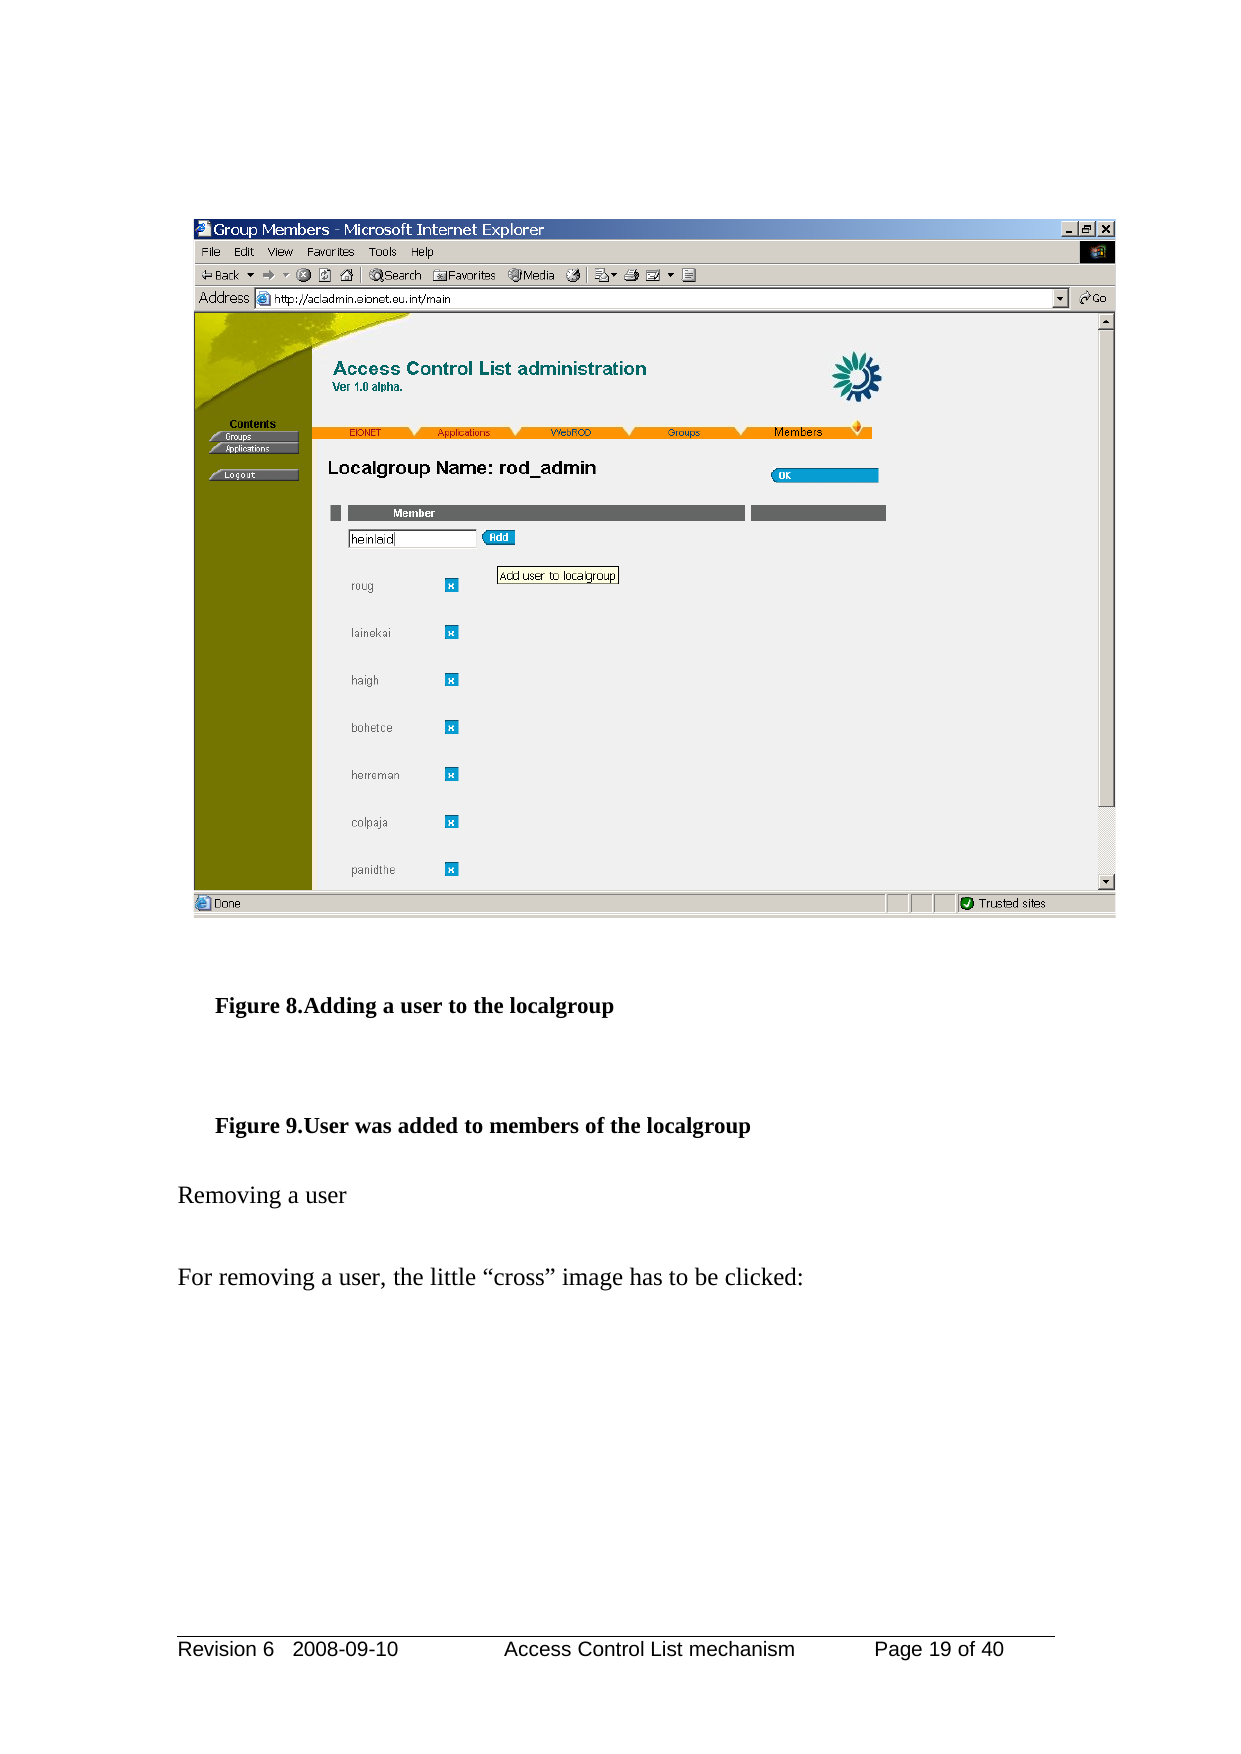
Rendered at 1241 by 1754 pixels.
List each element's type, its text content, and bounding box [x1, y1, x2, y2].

picture [193, 219, 1116, 918]
list User was added to members of the localgroup [215, 1112, 1092, 1139]
text For removing a user, the little “cross” image has to be clicked: [177, 1261, 1092, 1291]
text Removing a user [177, 1180, 1092, 1209]
list Adding a user to the localgroup [215, 992, 1092, 1018]
